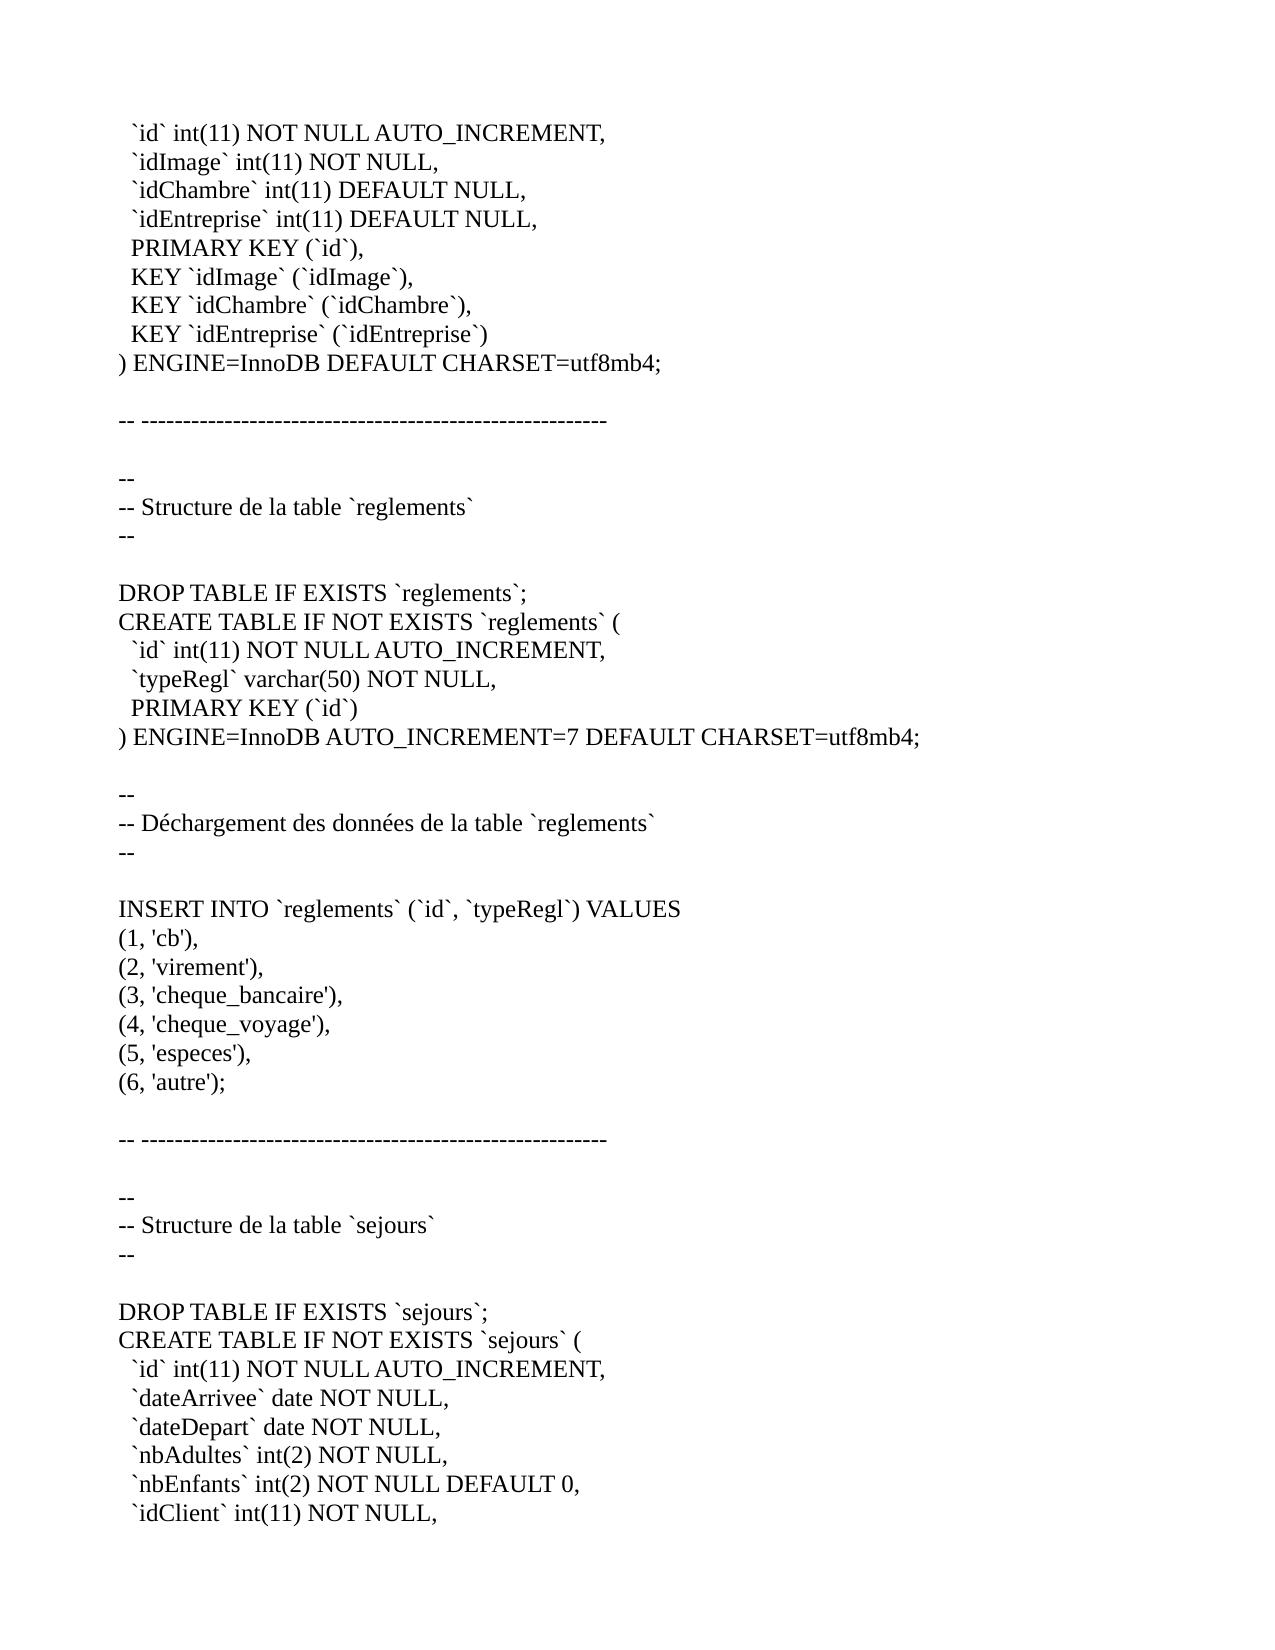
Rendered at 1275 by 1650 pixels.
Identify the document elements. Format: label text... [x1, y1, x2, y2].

text `id` int(11) NOT NULL AUTO_INCREMENT, `idImage` int(11) NOT NULL, `idChambre` int(11) DEFAULT NULL, `idEntreprise` int(11) DEFAULT NULL, PRIMARY KEY (`id`), KEY `idImage` (`idImage`), KEY `idChambre` (`idChambre`), KEY `idEntreprise` (`idEntreprise`) ) ENGINE=InnoDB DEFAULT CHARSET=utf8mb4; -- -------------------------------------------------------- -- -- Structure de la table `reglements` -- DROP TABLE IF EXISTS `reglements`; CREATE TABLE IF NOT EXISTS `reglements` ( `id` int(11) NOT NULL AUTO_INCREMENT, `typeRegl` varchar(50) NOT NULL, PRIMARY KEY (`id`) ) ENGINE=InnoDB AUTO_INCREMENT=7 DEFAULT CHARSET=utf8mb4; -- -- Déchargement des données de la table `reglements` -- INSERT INTO `reglements` (`id`, `typeRegl`) VALUES (1, 'cb'), (2, 'virement'), (3, 'cheque_bancaire'), (4, 'cheque_voyage'), (5, 'especes'), (6, 'autre'); -- -------------------------------------------------------- -- -- Structure de la table `sejours` -- DROP TABLE IF EXISTS `sejours`; CREATE TABLE IF NOT EXISTS `sejours` ( `id` int(11) NOT NULL AUTO_INCREMENT, `dateArrivee` date NOT NULL, `dateDepart` date NOT NULL, `nbAdultes` int(2) NOT NULL, `nbEnfants` int(2) NOT NULL DEFAULT 0, `idClient` int(11) NOT NULL, [118, 118, 1157, 1527]
